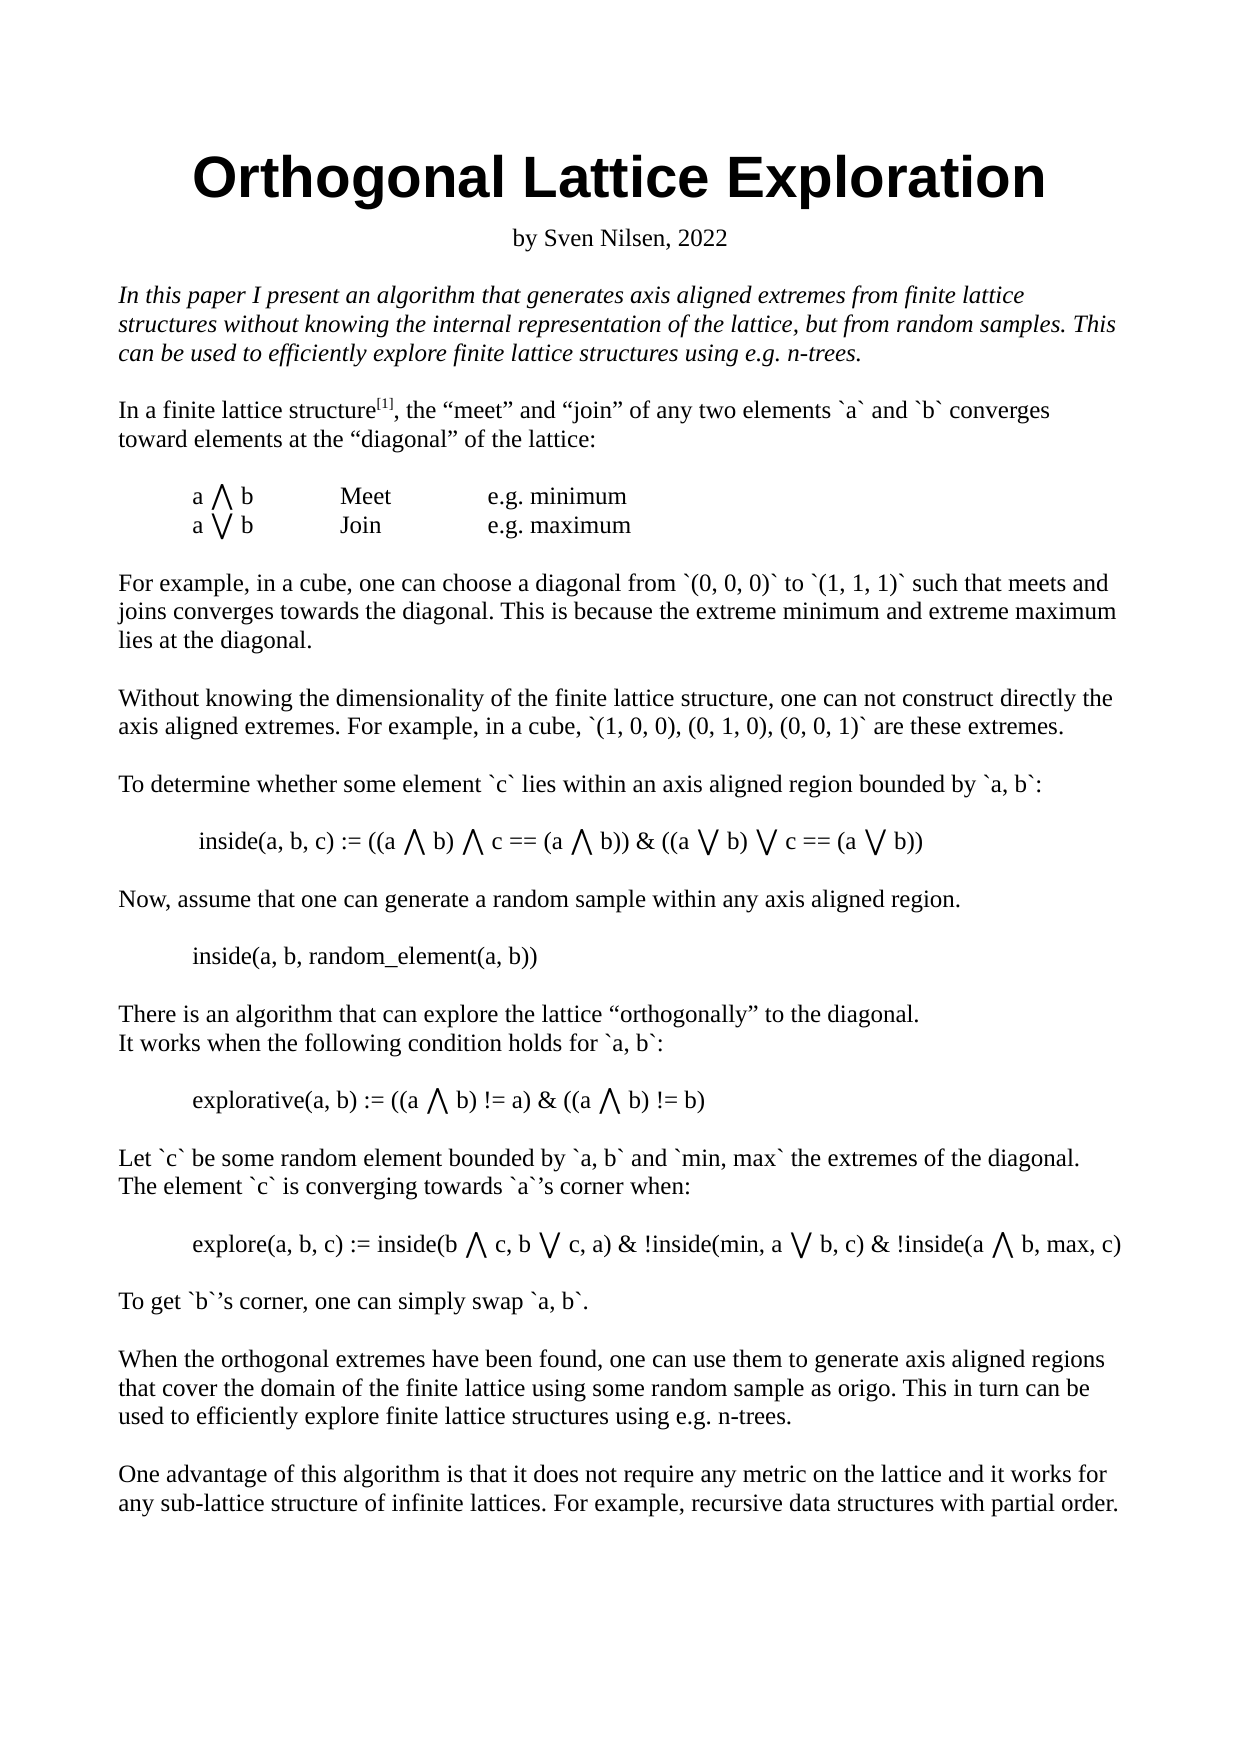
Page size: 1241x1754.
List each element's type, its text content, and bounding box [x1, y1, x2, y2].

text It works when the following condition holds for `a, b`: [118, 1028, 1122, 1056]
text There is an algorithm that can explore the lattice “orthogonally” to the diagonal. [118, 999, 1122, 1028]
text To get `b`’s corner, one can simply swap `a, b`. [118, 1286, 1122, 1315]
text Now, assume that one can generate a random sample within any axis aligned region. [118, 884, 1122, 913]
text by Sven Nilsen, 2022 [118, 223, 1122, 251]
text a ⋁ b Join e.g. maximum [118, 510, 1122, 539]
text When the orthogonal extremes have been found, one can use them to generate axis aligned regions that cover the domain of the finite lattice using some random sample as origo. This in turn can be used to efficiently explore finite lattice structures using e.g. n-trees. [118, 1344, 1122, 1430]
text inside(a, b, c) := ((a ⋀ b) ⋀ c == (a ⋀ b)) & ((a ⋁ b) ⋁ c == (a ⋁ b)) [118, 826, 1122, 855]
text explorative(a, b) := ((a ⋀ b) != a) & ((a ⋀ b) != b) [118, 1085, 1122, 1114]
text In this paper I present an algorithm that generates axis aligned extremes from finite lattice structures without knowing the internal representation of the lattice, but from random samples. This can be used to efficiently explore finite lattice structures using e.g. n-trees. [118, 280, 1122, 366]
text a ⋀ b Meet e.g. minimum [118, 481, 1122, 510]
text The element `c` is converging towards `a`’s corner when: [118, 1171, 1122, 1200]
text Let `c` be some random element bounded by `a, b` and `min, max` the extremes of the diagonal. [118, 1143, 1122, 1171]
text inside(a, b, random_element(a, b)) [118, 941, 1122, 970]
text One advantage of this algorithm is that it does not require any metric on the lattice and it works for any sub-lattice structure of infinite lattices. For example, recursive data structures with partial order. [118, 1459, 1122, 1516]
text Without knowing the dimensionality of the finite lattice structure, one can not construct directly the axis aligned extremes. For example, in a cube, `(1, 0, 0), (0, 1, 0), (0, 0, 1)` are these extremes. [118, 683, 1122, 740]
text For example, in a cube, one can choose a diagonal from `(0, 0, 0)` to `(1, 1, 1)` such that meets and joins converges towards the diagonal. This is because the extreme minimum and extreme maximum lies at the diagonal. [118, 568, 1122, 654]
text In a finite lattice structure[1], the “meet” and “join” of any two elements `a` and `b` converges toward elements at the “diagonal” of the lattice: [118, 395, 1122, 453]
text To determine whether some element `c` lies within an axis aligned region bounded by `a, b`: [118, 769, 1122, 798]
title Orthogonal Lattice Exploration [118, 143, 1122, 210]
text explore(a, b, c) := inside(b ⋀ c, b ⋁ c, a) & !inside(min, a ⋁ b, c) & !inside(a ⋀ b, max, c) [118, 1229, 1122, 1258]
